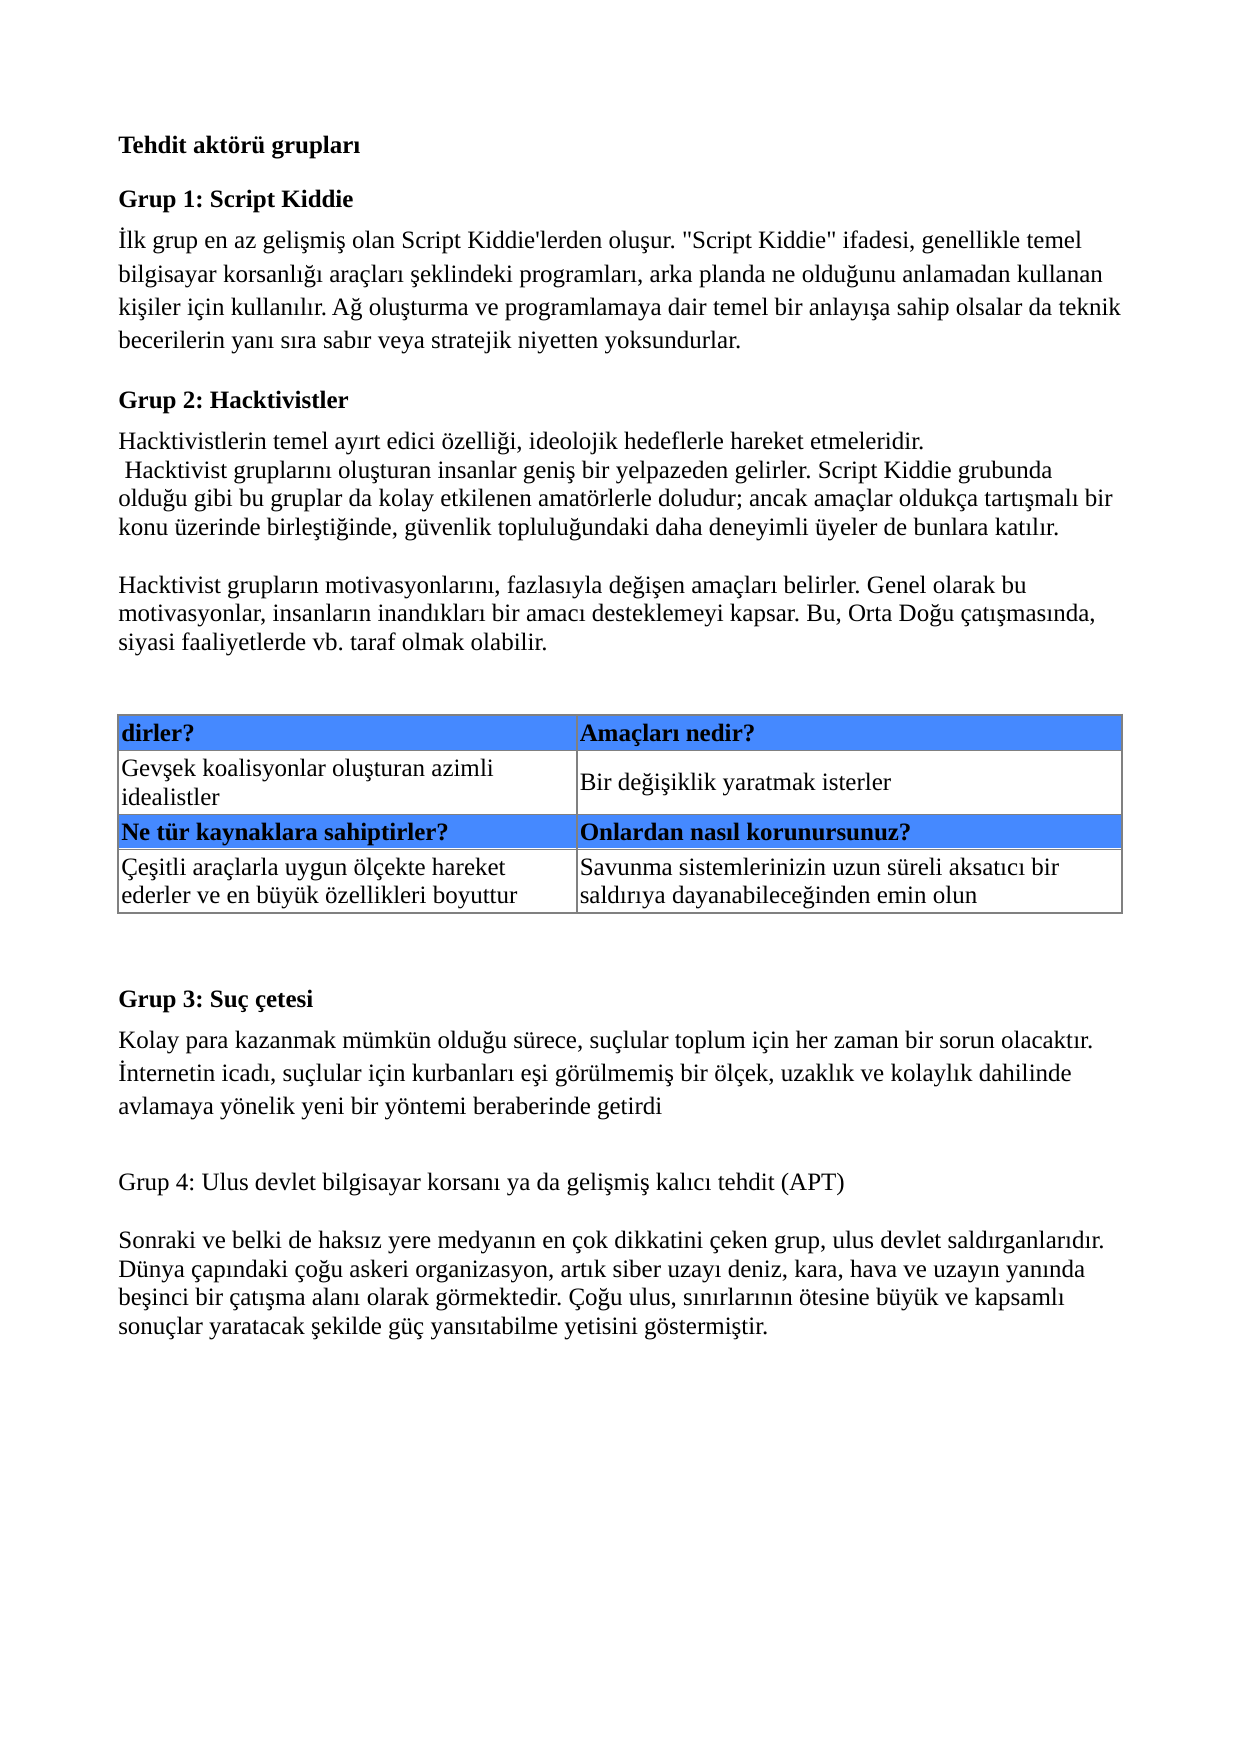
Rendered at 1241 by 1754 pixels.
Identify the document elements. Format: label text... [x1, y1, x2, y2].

text İlk grup en az gelişmiş olan Script Kiddie'lerden oluşur. "Script Kiddie" ifadesi, genellikle temel bilgisayar korsanlığı araçları şeklindeki programları, arka planda ne olduğunu anlamadan kullanan kişiler için kullanılır. Ağ oluşturma ve programlamaya dair temel bir anlayışa sahip olsalar da teknik becerilerin yanı sıra sabır veya stratejik niyetten yoksundurlar. [118, 226, 1122, 353]
subtitle Grup 3: Suç çetesi [118, 984, 1122, 1012]
text Kolay para kazanmak mümkün olduğu sürece, suçlular toplum için her zaman bir sorun olacaktır. İnternetin icadı, suçlular için kurbanları eşi görülmemiş bir ölçek, uzaklık ve kolaylık dahilinde avlamaya yönelik yeni bir yöntemi beraberinde getirdi [118, 1025, 1122, 1120]
text Hacktivistlerin temel ayırt edici özelliği, ideolojik hedeflerle hareket etmeleridir. [118, 426, 1122, 455]
table_header Amaçları nedir? [578, 716, 1121, 750]
table_header dirler? [119, 716, 576, 750]
table_cell Onlardan nasıl korunursunuz? [578, 815, 1121, 848]
subtitle Grup 1: Script Kiddie [118, 184, 1122, 213]
text Grup 4: Ulus devlet bilgisayar korsanı ya da gelişmiş kalıcı tehdit (APT) [118, 1167, 1122, 1196]
text Hacktivist gruplarını oluşturan insanlar geniş bir yelpazeden gelirler. Script Kiddie grubunda olduğu gibi bu gruplar da kolay etkilenen amatörlerle doludur; ancak amaçlar oldukça tartışmalı bir konu üzerinde birleştiğinde, güvenlik topluluğundaki daha deneyimli üyeler de bunlara katılır. [118, 455, 1122, 541]
subtitle Grup 2: Hacktivistler [118, 385, 1122, 413]
table_cell Çeşitli araçlarla uygun ölçekte hareket ederler ve en büyük özellikleri boyuttur [119, 850, 576, 912]
text Hacktivist grupların motivasyonlarını, fazlasıyla değişen amaçları belirler. Genel olarak bu motivasyonlar, insanların inandıkları bir amacı desteklemeyi kapsar. Bu, Orta Doğu çatışmasında, siyasi faaliyetlerde vb. taraf olmak olabilir. [118, 570, 1122, 656]
table_cell Gevşek koalisyonlar oluşturan azimli idealistler [119, 751, 576, 813]
subtitle Tehdit aktörü grupları [118, 131, 1122, 159]
text Sonraki ve belki de haksız yere medyanın en çok dikkatini çeken grup, ulus devlet saldırganlarıdır. Dünya çapındaki çoğu askeri organizasyon, artık siber uzayı deniz, kara, hava ve uzayın yanında beşinci bir çatışma alanı olarak görmektedir. Çoğu ulus, sınırlarının ötesine büyük ve kapsamlı sonuçlar yaratacak şekilde güç yansıtabilme yetisini göstermiştir. [118, 1225, 1122, 1340]
table_cell Bir değişiklik yaratmak isterler [578, 751, 1121, 813]
table_cell Savunma sistemlerinizin uzun süreli aksatıcı bir saldırıya dayanabileceğinden emin olun [578, 850, 1121, 912]
table_cell Ne tür kaynaklara sahiptirler? [119, 815, 576, 848]
